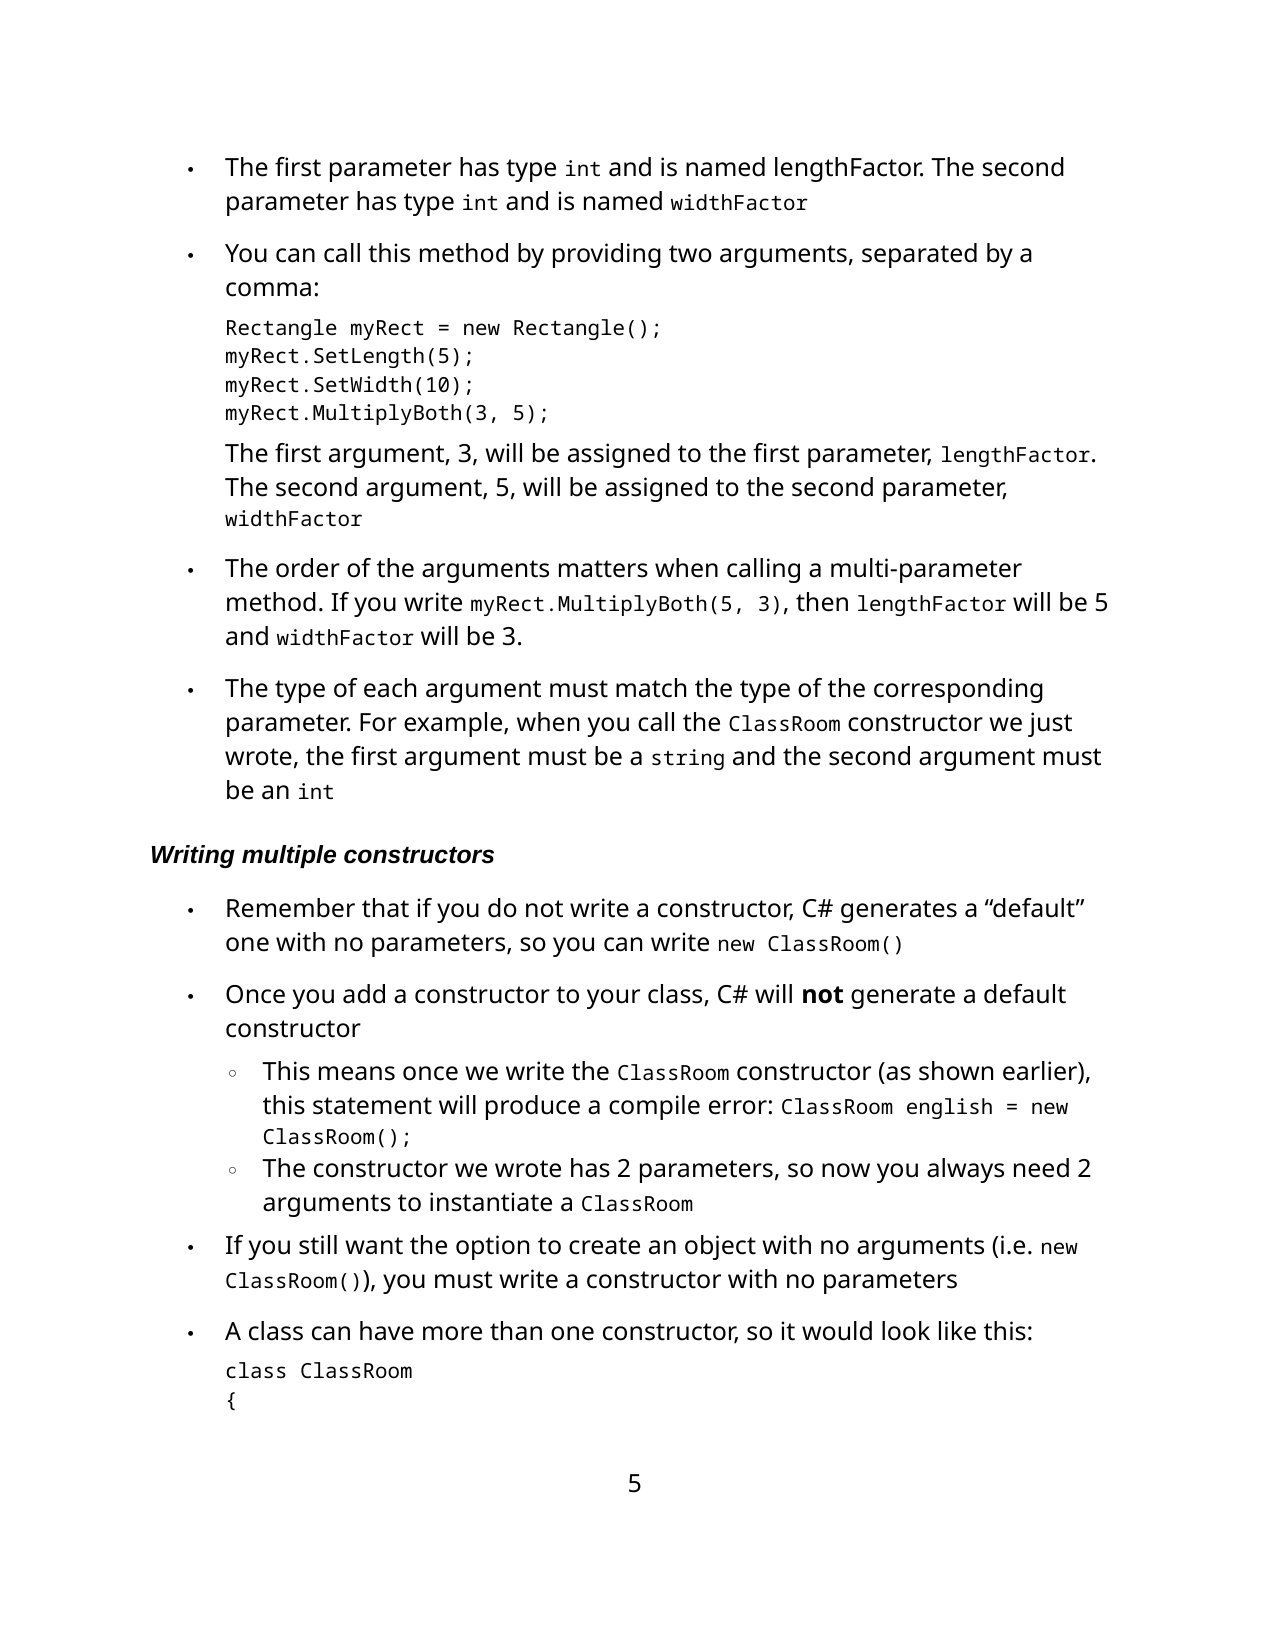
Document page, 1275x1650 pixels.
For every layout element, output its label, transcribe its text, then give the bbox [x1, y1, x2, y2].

list The type of each argument must match the type of the corresponding parameter. For example, when you call the ClassRoom constructor we just wrote, the first argument must be a string and the second argument must be an int [187, 670, 1125, 807]
subtitle Writing multiple constructors [150, 841, 1125, 869]
list class ClassRoom [187, 1356, 1125, 1385]
list The first argument, 3, will be assigned to the first parameter, lengthFactor. The second argument, 5, will be assigned to the second parameter, widthFactor [187, 436, 1125, 532]
list If you still want the option to create an object with no arguments (i.e. new ClassRoom()), you must write a constructor with no parameters [187, 1227, 1125, 1296]
list A class can have more than one constructor, so it would look like this: [187, 1313, 1125, 1347]
list myRect.SetWidth(10); [187, 370, 1125, 398]
list You can call this method by providing two arguments, separated by a comma: [187, 236, 1125, 304]
list { [187, 1385, 1125, 1413]
list Remember that if you do not write a constructor, C# generates a “default” one with no parameters, so you can write new ClassRoom() [187, 891, 1125, 959]
list Rectangle myRect = new Rectangle(); [187, 313, 1125, 342]
list Once you add a constructor to your class, C# will not generate a default constructor [187, 977, 1125, 1045]
list myRect.SetLength(5); [187, 342, 1125, 370]
list The order of the arguments matters when calling a multi-parameter method. If you write myRect.MultiplyBoth(5, 3), then lengthFactor will be 5 and widthFactor will be 3. [187, 550, 1125, 652]
list The constructor we wrote has 2 parameters, so now you always need 2 arguments to instantiate a ClassRoom [225, 1150, 1125, 1218]
list myRect.MultiplyBoth(3, 5); [187, 398, 1125, 427]
list This means once we write the ClassRoom constructor (as shown earlier), this statement will produce a compile error: ClassRoom english = new ClassRoom(); [225, 1054, 1125, 1150]
list The first parameter has type int and is named lengthFactor. The second parameter has type int and is named widthFactor [187, 150, 1125, 218]
